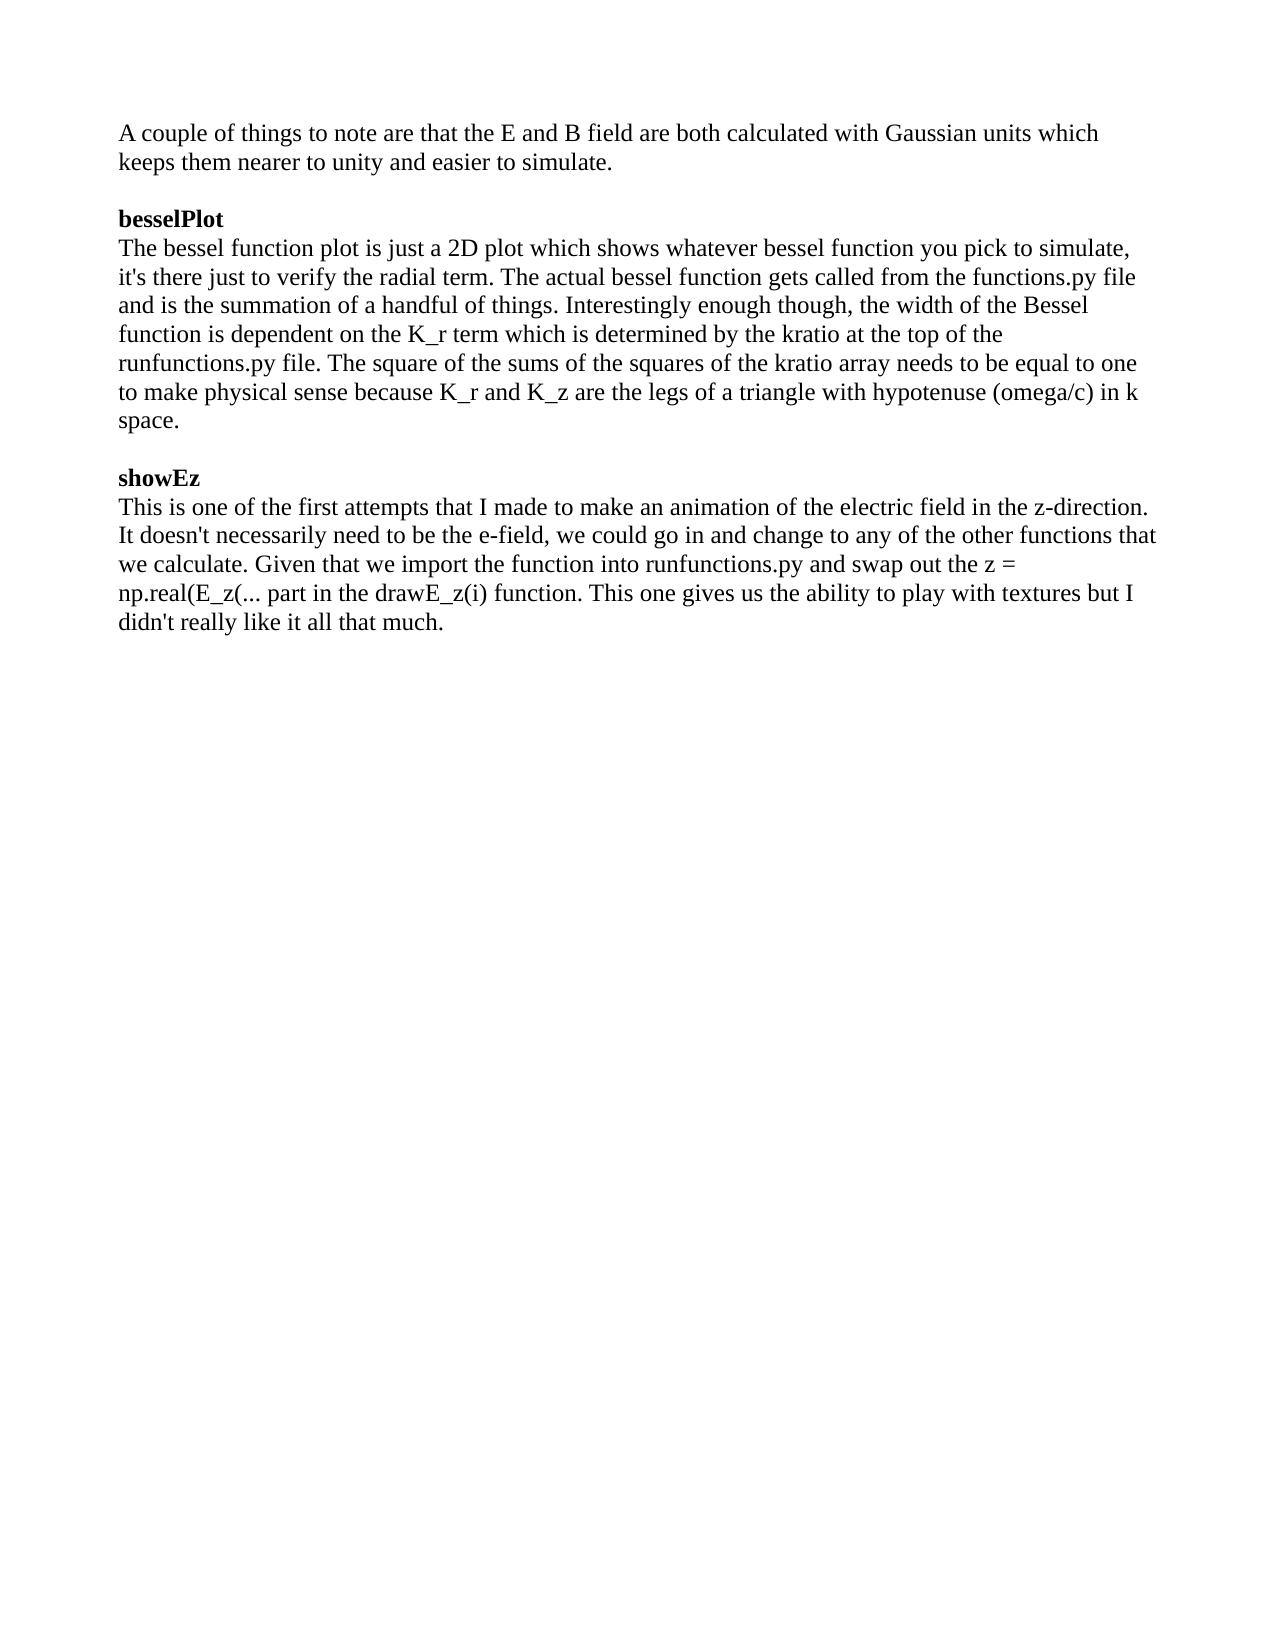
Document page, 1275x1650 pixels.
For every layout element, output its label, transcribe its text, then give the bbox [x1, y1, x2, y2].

text The bessel function plot is just a 2D plot which shows whatever bessel function you pick to simulate, it's there just to verify the radial term. The actual bessel function gets called from the functions.py file and is the summation of a handful of things. Interestingly enough though, the width of the Bessel function is dependent on the K_r term which is determined by the kratio at the top of the runfunctions.py file. The square of the sums of the squares of the kratio array needs to be equal to one to make physical sense because K_r and K_z are the legs of a triangle with hypotenuse (omega/c) in k space. [118, 233, 1157, 434]
text showEz [118, 463, 1157, 492]
text This is one of the first attempts that I made to make an animation of the electric field in the z-direction. It doesn't necessarily need to be the e-field, we could go in and change to any of the other functions that we calculate. Given that we import the function into runfunctions.py and swap out the z = np.real(E_z(... part in the drawE_z(i) function. This one gives us the ability to play with textures but I didn't really like it all that much. [118, 492, 1157, 636]
text A couple of things to note are that the E and B field are both calculated with Gaussian units which keeps them nearer to unity and easier to simulate. [118, 118, 1157, 176]
text besselPlot [118, 204, 1157, 233]
